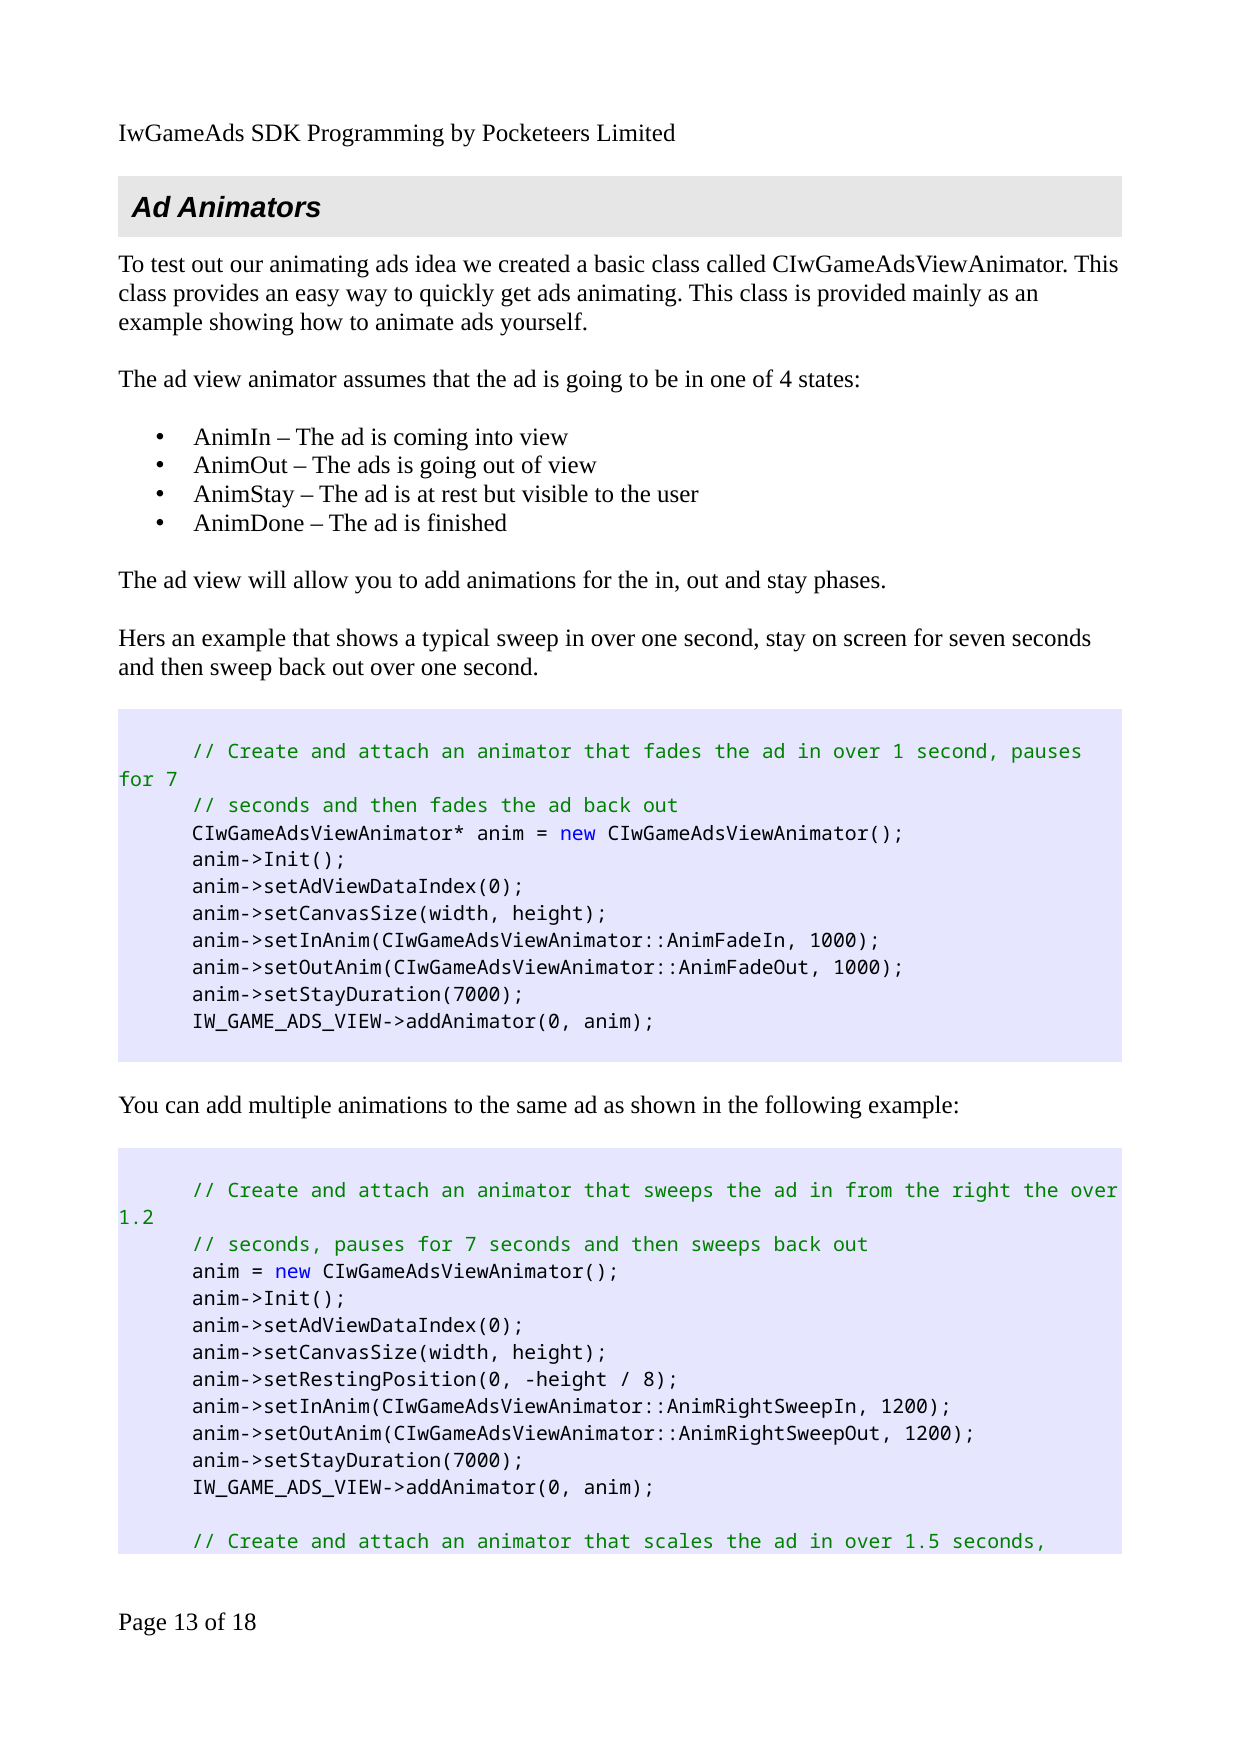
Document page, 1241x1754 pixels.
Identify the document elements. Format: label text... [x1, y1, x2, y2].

text // seconds, pauses for 7 seconds and then sweeps back out [118, 1231, 1122, 1257]
subtitle Ad Animators [129, 187, 1112, 226]
text anim->setRestingPosition(0, -height / 8); [118, 1365, 1122, 1392]
list AnimStay – The ad is at rest but visible to the user [156, 479, 1122, 508]
text anim->setOutAnim(CIwGameAdsViewAnimator::AnimFadeOut, 1000); [118, 954, 1122, 981]
text // Create and attach an animator that scales the ad in over 1.5 seconds, [118, 1527, 1122, 1554]
text anim->setOutAnim(CIwGameAdsViewAnimator::AnimRightSweepOut, 1200); [118, 1419, 1122, 1446]
text // Create and attach an animator that sweeps the ad in from the right the over 1.2 [118, 1177, 1122, 1231]
text CIwGameAdsViewAnimator* anim = new CIwGameAdsViewAnimator(); [118, 819, 1122, 846]
text IW_GAME_ADS_VIEW->addAnimator(0, anim); [118, 1473, 1122, 1500]
text anim->setCanvasSize(width, height); [118, 900, 1122, 927]
text anim->setCanvasSize(width, height); [118, 1338, 1122, 1365]
text anim->setAdViewDataIndex(0); [118, 1311, 1122, 1338]
list AnimOut – The ads is going out of view [156, 450, 1122, 479]
text anim->Init(); [118, 846, 1122, 873]
text To test out our animating ads idea we created a basic class called CIwGameAdsViewAnimator. This class provides an easy way to quickly get ads animating. This class is provided mainly as an example showing how to animate ads yourself. [118, 249, 1122, 335]
text anim->setStayDuration(7000); [118, 981, 1122, 1008]
text You can add multiple animations to the same ad as shown in the following example: [118, 1090, 1122, 1119]
text anim = new CIwGameAdsViewAnimator(); [118, 1257, 1122, 1284]
text IW_GAME_ADS_VIEW->addAnimator(0, anim); [118, 1008, 1122, 1034]
text The ad view will allow you to add animations for the in, out and stay phases. [118, 565, 1122, 594]
text anim->setInAnim(CIwGameAdsViewAnimator::AnimRightSweepIn, 1200); [118, 1392, 1122, 1419]
text anim->Init(); [118, 1284, 1122, 1311]
list AnimIn – The ad is coming into view [156, 422, 1122, 450]
text Hers an example that shows a typical sweep in over one second, stay on screen for seven seconds and then sweep back out over one second. [118, 623, 1122, 680]
text // Create and attach an animator that fades the ad in over 1 second, pauses for 7 [118, 738, 1122, 792]
list AnimDone – The ad is finished [156, 508, 1122, 537]
text The ad view animator assumes that the ad is going to be in one of 4 states: [118, 364, 1122, 393]
text anim->setStayDuration(7000); [118, 1446, 1122, 1473]
text anim->setInAnim(CIwGameAdsViewAnimator::AnimFadeIn, 1000); [118, 927, 1122, 954]
text // seconds and then fades the ad back out [118, 792, 1122, 819]
text anim->setAdViewDataIndex(0); [118, 873, 1122, 900]
